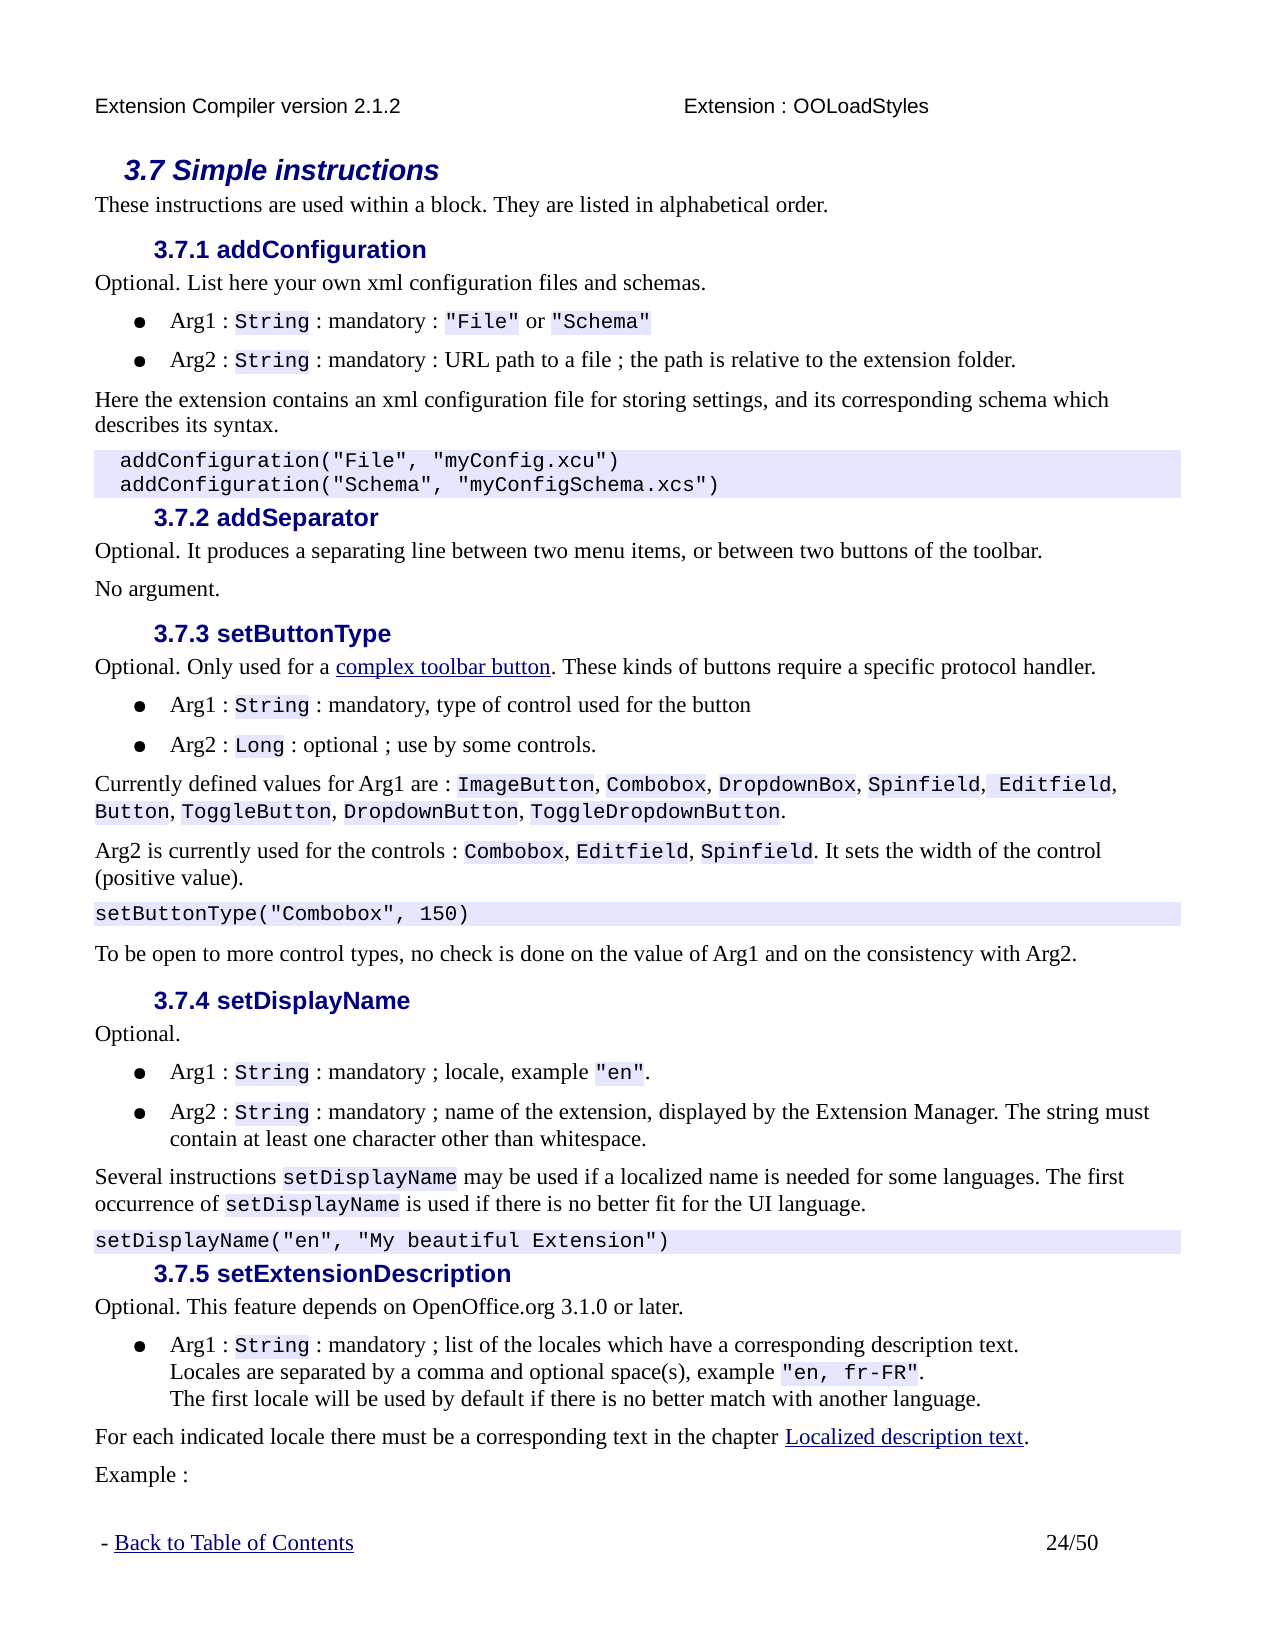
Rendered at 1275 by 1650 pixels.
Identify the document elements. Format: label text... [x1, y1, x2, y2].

text Optional. This feature depends on OpenOffice.org 3.1.0 or later. [94, 1294, 1181, 1319]
subtitle addConfiguration [153, 236, 1181, 264]
text Arg2 is currently used for the controls : Combobox, Editfield, Spinfield. It sets the width of the control (positive value). [94, 837, 1181, 890]
list Arg2 : String : mandatory ; name of the extension, displayed by the Extension Manager. The string must contain at least one character other than whitespace. [132, 1098, 1181, 1151]
subtitle addSeparator [153, 504, 1181, 532]
text setDisplayName("en", "My beautiful Extension") [94, 1230, 1181, 1254]
text Optional. List here your own xml configuration files and schemas. [94, 270, 1181, 295]
text Optional. It produces a separating line between two menu items, or between two buttons of the toolbar. [94, 538, 1181, 564]
list Arg1 : String : mandatory, type of control used for the button [132, 692, 1181, 719]
list Arg2 : String : mandatory : URL path to a file ; the path is relative to the extension folder. [132, 347, 1181, 374]
text addConfiguration("File", "myConfig.xcu") [94, 450, 1181, 474]
subtitle Simple instructions [124, 153, 1181, 186]
subtitle setExtensionDescription [153, 1260, 1181, 1288]
text Here the extension contains an xml configuration file for storing settings, and its corresponding schema which describes its syntax. [94, 387, 1181, 438]
text setButtonType("Combobox", 150) [94, 902, 1181, 926]
list Arg2 : Long : optional ; use by some controls. [132, 732, 1181, 758]
text Optional. [94, 1021, 1181, 1047]
text Optional. Only used for a complex toolbar button. These kinds of buttons require a specific protocol handler. [94, 654, 1181, 679]
text To be open to more control types, no check is done on the value of Arg1 and on the consistency with Arg2. [94, 941, 1181, 967]
subtitle setDisplayName [153, 987, 1181, 1015]
text Several instructions setDisplayName may be used if a localized name is needed for some languages. The first occurrence of setDisplayName is used if there is no better fit for the UI language. [94, 1163, 1181, 1217]
text Example : [94, 1462, 1181, 1487]
list Arg1 : String : mandatory ; locale, example "en". [132, 1059, 1181, 1086]
subtitle setButtonType [153, 620, 1181, 648]
list Arg1 : String : mandatory : "File" or "Schema" [132, 308, 1181, 335]
text These instructions are used within a block. They are listed in alphabetical order. [94, 192, 1181, 217]
list Arg1 : String : mandatory ; list of the locales which have a corresponding description text. Locales are separated by a comma and optional space(s), example "en, fr-FR". The first locale will be used by default if there is no better match with another language. [132, 1332, 1181, 1411]
text For each indicated locale there must be a corresponding text in the chapter Localized description text. [94, 1424, 1181, 1449]
text Currently defined values for Arg1 are : ImageButton, Combobox, DropdownBox, Spinfield, Editfield, Button, ToggleButton, DropdownButton, ToggleDropdownButton. [94, 771, 1181, 825]
text No argument. [94, 576, 1181, 602]
text addConfiguration("Schema", "myConfigSchema.xcs") [94, 474, 1181, 498]
